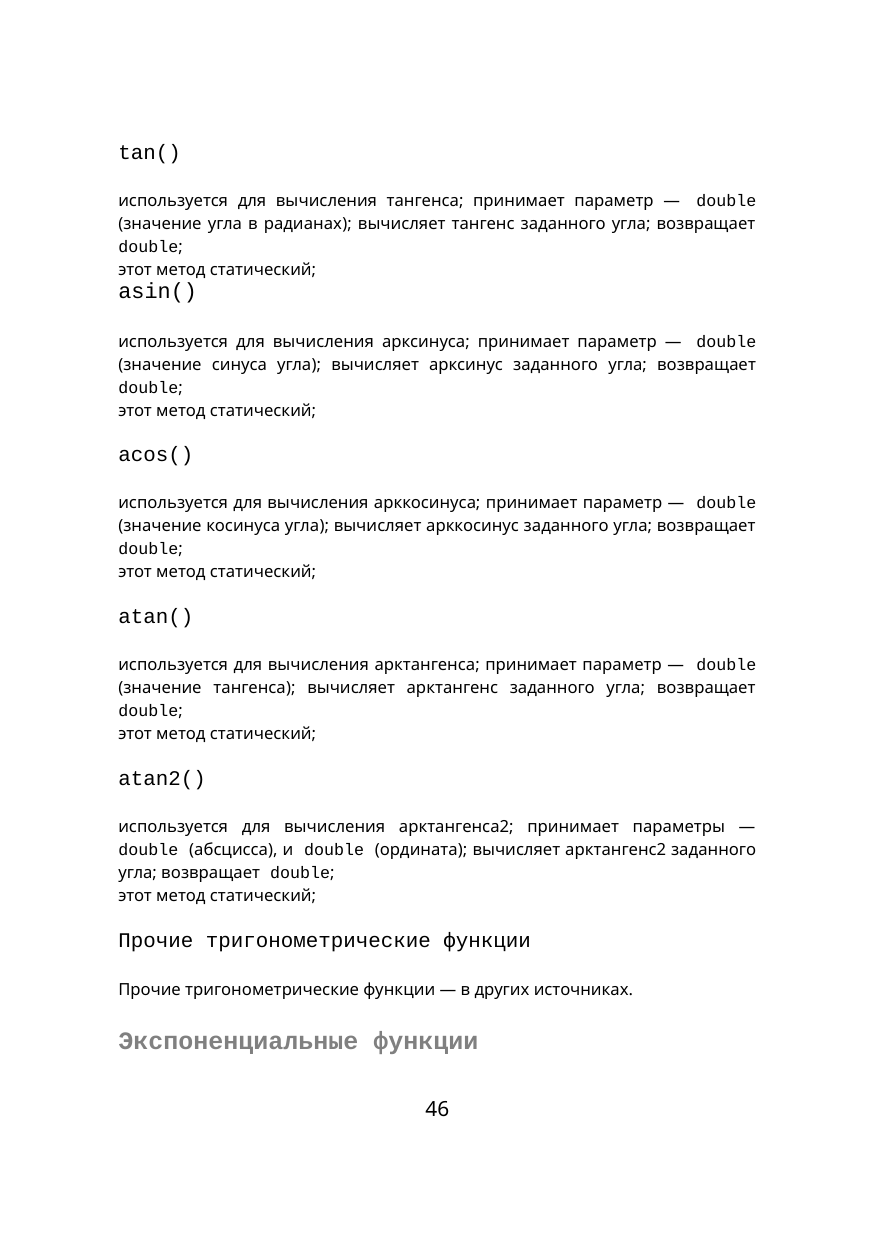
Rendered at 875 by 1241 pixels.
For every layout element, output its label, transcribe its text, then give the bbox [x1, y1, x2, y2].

text asin() [118, 280, 756, 305]
text этот метод статический; [118, 398, 756, 421]
text этот метод статический; [118, 883, 756, 906]
text atan() [118, 606, 756, 629]
text используется для вычисления арксинуса; принимает параметр — double (значение синуса угла); вычисляет арксинус заданного угла; возвращает double; [118, 330, 756, 398]
text acos() [118, 444, 756, 467]
text используется для вычисления арктангенса2; принимает параметры — double (абсцисса), и double (ордината); вычисляет арктангенс2 заданного угла; возвращает double; [118, 815, 756, 883]
text этот метод статический; [118, 721, 756, 744]
text используется для вычисления арктангенса; принимает параметр — double (значение тангенса); вычисляет арктангенс заданного угла; возвращает double; [118, 653, 756, 721]
text Прочие тригонометрические функции [118, 930, 756, 953]
text Прочие тригонометрические функции — в других источниках. [118, 977, 756, 1000]
text этот метод статический; [118, 257, 756, 280]
text используется для вычисления арккосинуса; принимает параметр — double (значение косинуса угла); вычисляет арккосинус заданного угла; возвращает double; [118, 491, 756, 559]
text используется для вычисления тангенса; принимает параметр — double (значение угла в радианах); вычисляет тангенс заданного угла; возвращает double; [118, 189, 756, 257]
text atan2() [118, 768, 756, 791]
text Экспоненциальные функции [118, 1028, 756, 1057]
text tan() [118, 142, 756, 165]
text этот метод статический; [118, 559, 756, 582]
